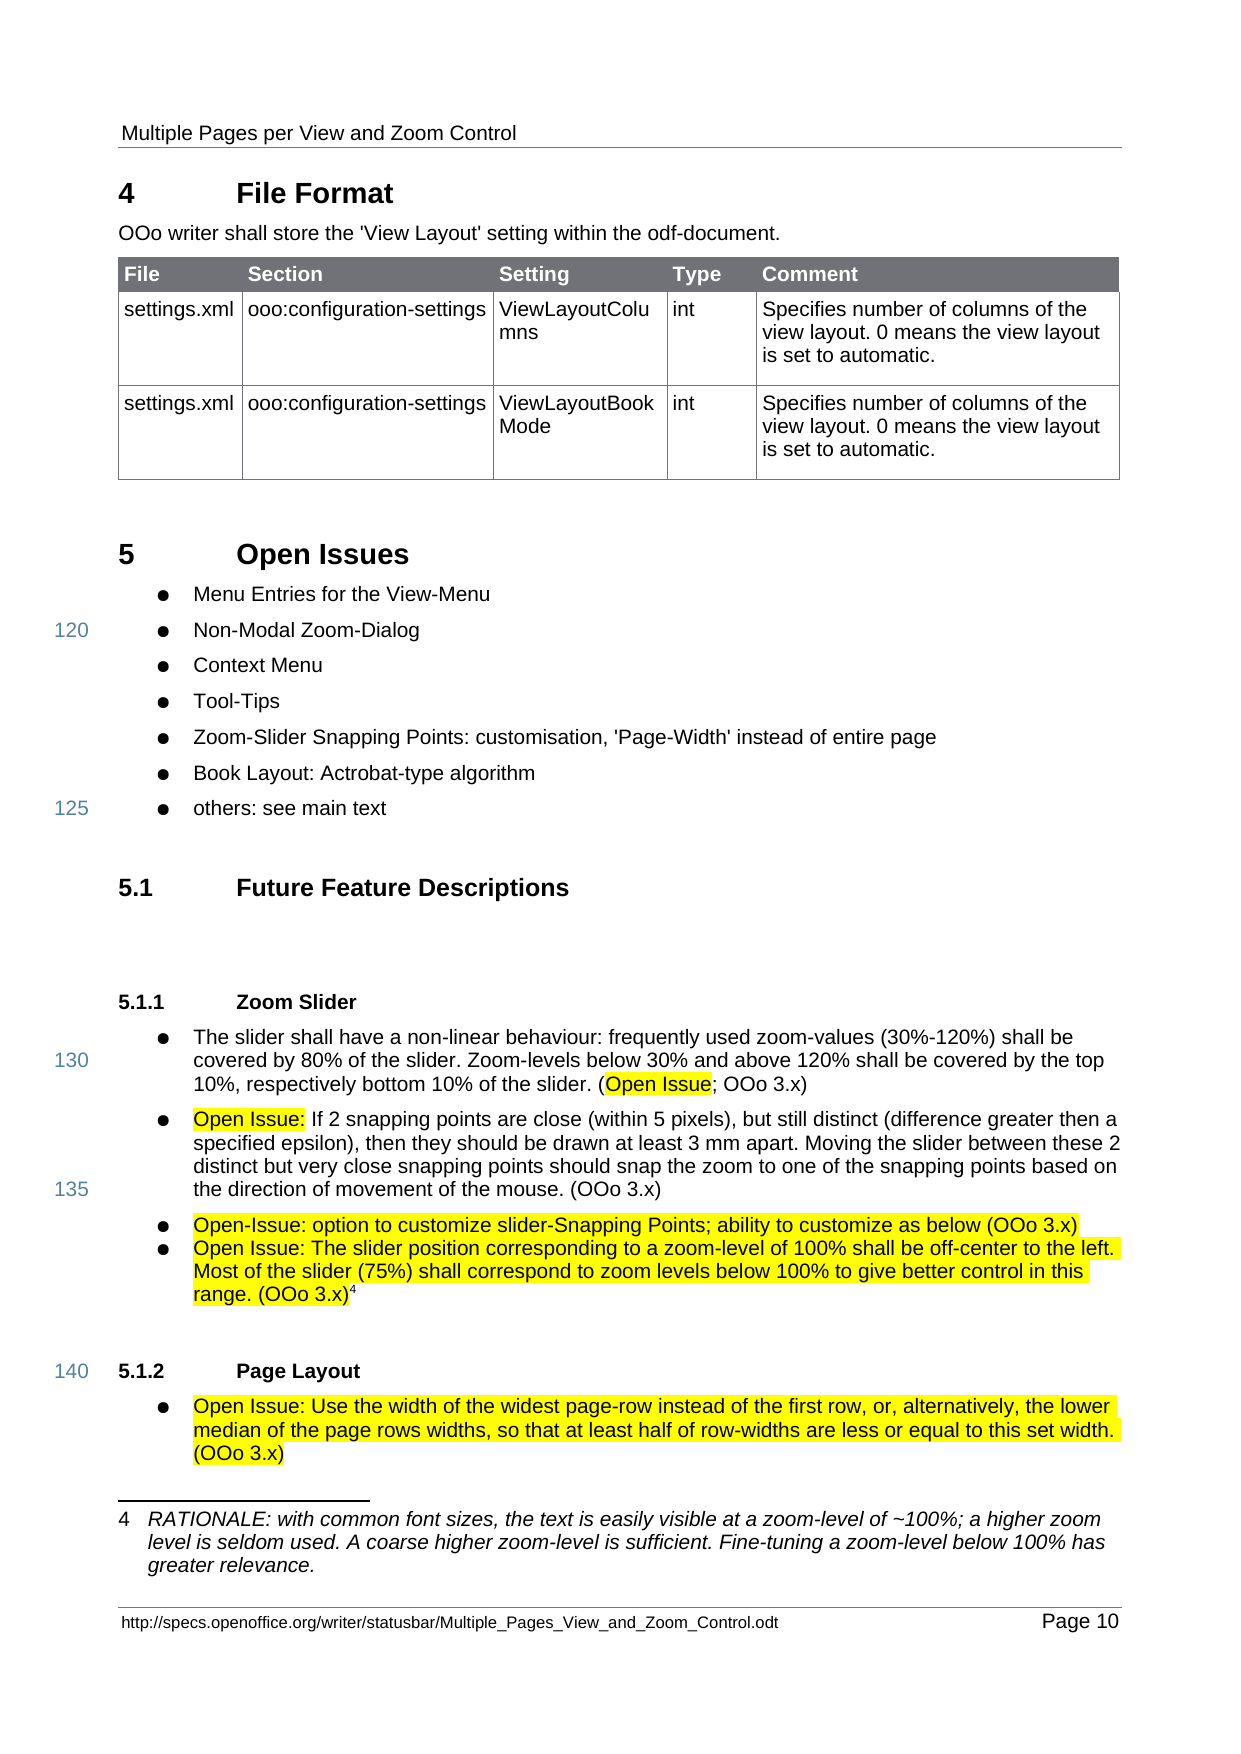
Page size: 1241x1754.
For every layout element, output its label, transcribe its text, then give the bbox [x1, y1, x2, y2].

list Menu Entries for the View-Menu [156, 582, 1122, 606]
table_cell ViewLayoutBookMode [494, 386, 667, 479]
table_cell settings.xml [119, 386, 242, 479]
list others: see main text [156, 797, 1122, 820]
table_header Comment [756, 257, 1119, 292]
list Open Issue: If 2 snapping points are close (within 5 pixels), but still distinct (difference greater then a specified epsilon), then they should be drawn at least 3 mm apart. Moving the slider between these 2 distinct but very close snapping points should snap the zoom to one of the snapping points based on the direction of movement of the mouse. (OOo 3.x) [156, 1108, 1122, 1201]
subtitle Open Issues [118, 538, 1122, 571]
table_cell Specifies number of columns of the view layout. 0 means the view layout is set to automatic. [757, 386, 1119, 479]
subtitle Future Feature Descriptions [118, 874, 1122, 902]
table_cell settings.xml [119, 292, 242, 385]
list The slider shall have a non-linear behaviour: frequently used zoom-values (30%-120%) shall be covered by 80% of the slider. Zoom-levels below 30% and above 120% shall be covered by the top 10%, respectively bottom 10% of the slider. (Open Issue; OOo 3.x) [156, 1026, 1122, 1095]
list Book Layout: Actrobat-type algorithm [156, 761, 1122, 784]
list Tool-Tips [156, 690, 1122, 713]
list Zoom-Slider Snapping Points: customisation, 'Page-Width' instead of entire page [156, 725, 1122, 749]
list Open Issue: Use the width of the widest page-row instead of the first row, or, alternatively, the lower median of the page rows widths, so that at least half of row-widths are less or equal to this set width. (OOo 3.x) [156, 1395, 1122, 1465]
table_header Section [242, 257, 493, 292]
table_cell int [668, 386, 756, 479]
list Open-Issue: option to customize slider-Snapping Points; ability to customize as below (OOo 3.x) [156, 1213, 1122, 1237]
list RATIONALE: with common font sizes, the text is easily visible at a zoom-level of ~100%; a higher zoom level is seldom used. A coarse higher zoom-level is sufficient. Fine-tuning a zoom-level below 100% has greater relevance. [118, 1507, 1122, 1577]
table_cell ViewLayoutColumns [494, 292, 667, 385]
text OOo writer shall store the 'View Layout' setting within the odf-document. [118, 221, 1122, 244]
subtitle Zoom Slider [118, 991, 1122, 1014]
table_cell int [668, 292, 756, 385]
subtitle File Format [118, 177, 1122, 209]
table_cell ooo:configuration-settings [243, 386, 493, 479]
table_cell ooo:configuration-settings [243, 292, 493, 385]
table_header File [118, 257, 242, 292]
table_header Type [667, 257, 756, 292]
list Non-Modal Zoom-Dialog [156, 618, 1122, 641]
subtitle Page Layout [118, 1360, 1122, 1383]
table_cell Specifies number of columns of the view layout. 0 means the view layout is set to automatic. [757, 292, 1119, 385]
list Context Menu [156, 654, 1122, 677]
table_header Setting [493, 257, 667, 292]
list Open Issue: The slider position corresponding to a zoom-level of 100% shall be off-center to the left. Most of the slider (75%) shall correspond to zoom levels below 100% to give better control in this range. (OOo 3.x) [156, 1237, 1122, 1306]
